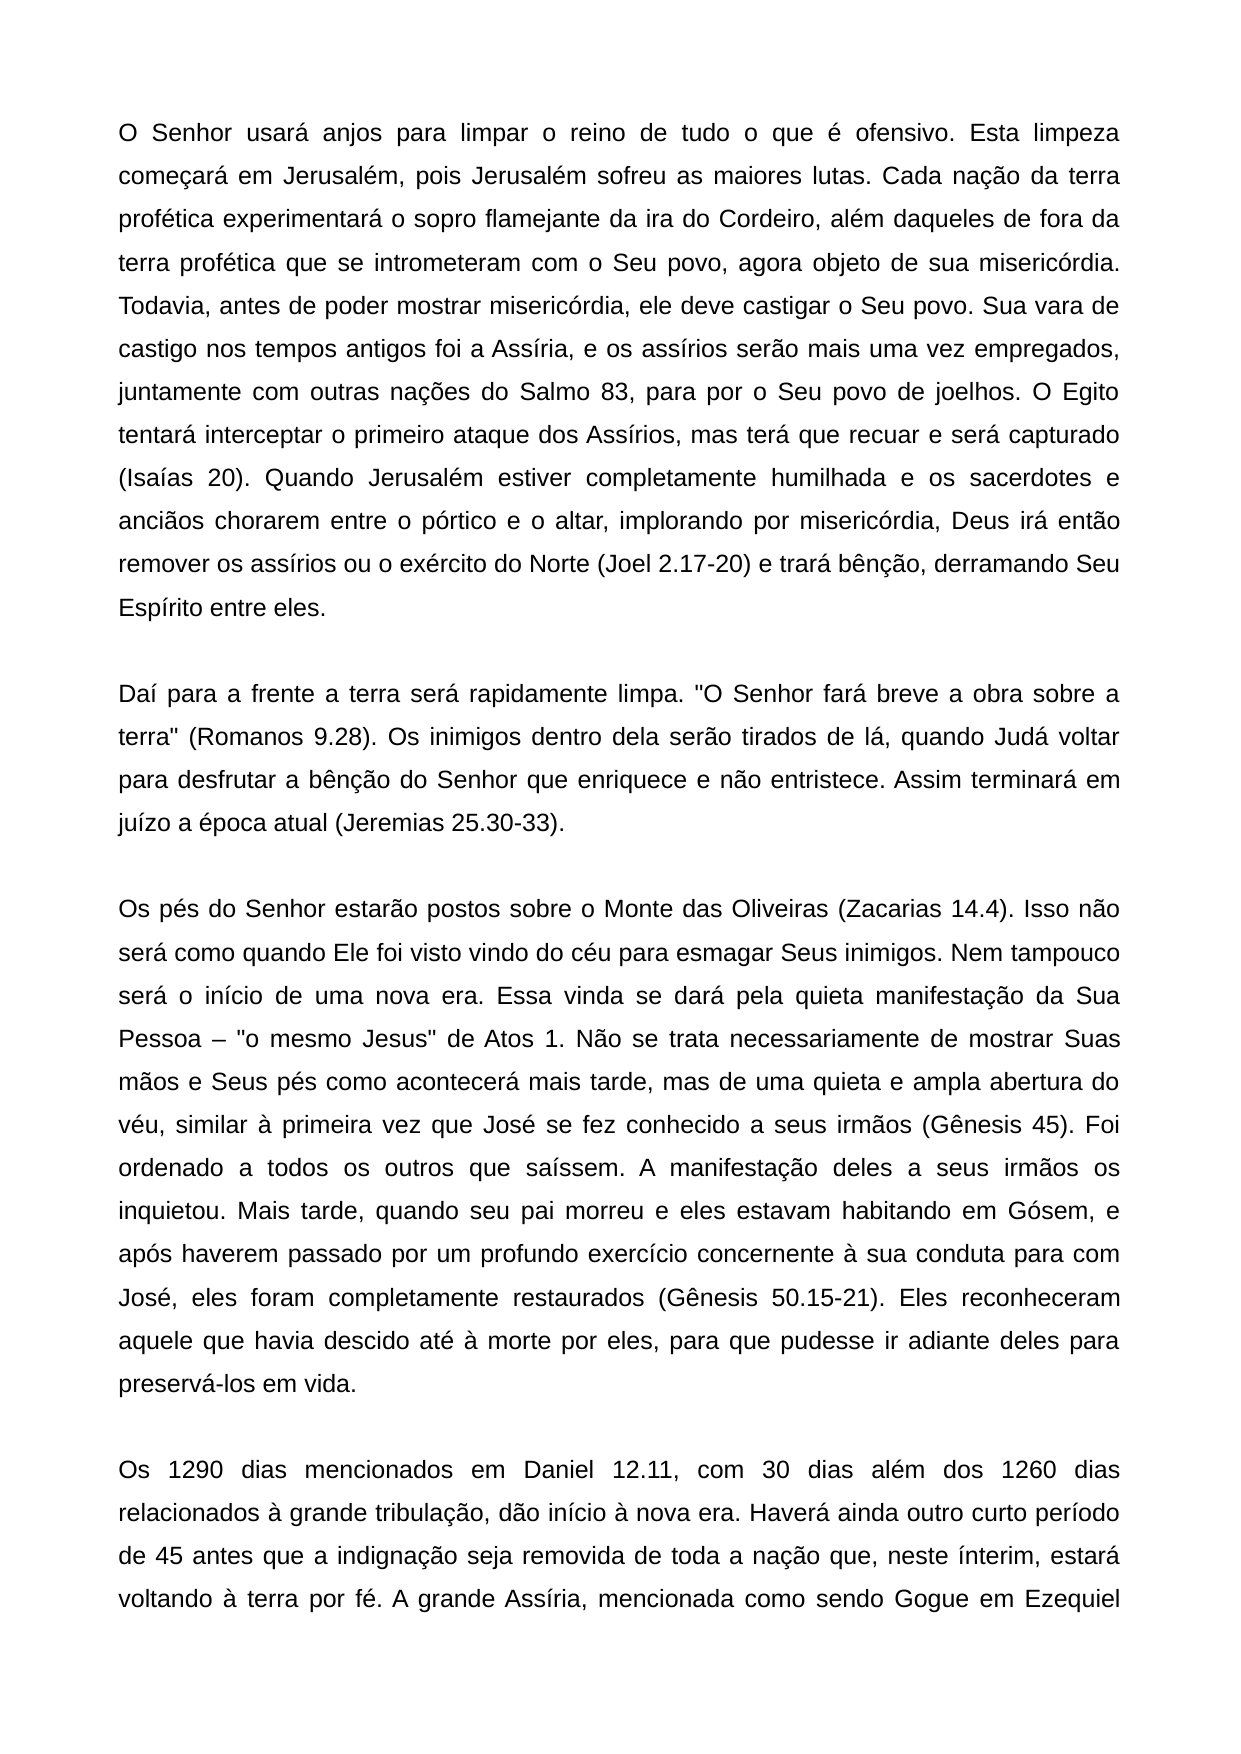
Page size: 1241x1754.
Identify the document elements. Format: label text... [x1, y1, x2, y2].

text Os pés do Senhor estarão postos sobre o Monte das Oliveiras (Zacarias 14.4). Isso não será como quando Ele foi visto vindo do céu para esmagar Seus inimigos. Nem tampouco será o início de uma nova era. Essa vinda se dará pela quieta manifestação da Sua Pessoa – "o mesmo Jesus" de Atos 1. Não se trata necessariamente de mostrar Suas mãos e Seus pés como acontecerá mais tarde, mas de uma quieta e ampla abertura do véu, similar à primeira vez que José se fez conhecido a seus irmãos (Gênesis 45). Foi ordenado a todos os outros que saíssem. A manifestação deles a seus irmãos os inquietou. Mais tarde, quando seu pai morreu e eles estavam habitando em Gósem, e após haverem passado por um profundo exercício concernente à sua conduta para com José, eles foram completamente restaurados (Gênesis 50.15-21). Eles reconheceram aquele que havia descido até à morte por eles, para que pudesse ir adiante deles para preservá-los em vida. [118, 894, 1122, 1397]
text O Senhor usará anjos para limpar o reino de tudo o que é ofensivo. Esta limpeza começará em Jerusalém, pois Jerusalém sofreu as maiores lutas. Cada nação da terra profética experimentará o sopro flamejante da ira do Cordeiro, além daqueles de fora da terra profética que se intrometeram com o Seu povo, agora objeto de sua misericórdia. Todavia, antes de poder mostrar misericórdia, ele deve castigar o Seu povo. Sua vara de castigo nos tempos antigos foi a Assíria, e os assírios serão mais uma vez empregados, juntamente com outras nações do Salmo 83, para por o Seu povo de joelhos. O Egito tentará interceptar o primeiro ataque dos Assírios, mas terá que recuar e será capturado (Isaías 20). Quando Jerusalém estiver completamente humilhada e os sacerdotes e anciãos chorarem entre o pórtico e o altar, implorando por misericórdia, Deus irá então remover os assírios ou o exército do Norte (Joel 2.17-20) e trará bênção, derramando Seu Espírito entre eles. [118, 118, 1122, 621]
text Daí para a frente a terra será rapidamente limpa. "O Senhor fará breve a obra sobre a terra" (Romanos 9.28). Os inimigos dentro dela serão tirados de lá, quando Judá voltar para desfrutar a bênção do Senhor que enriquece e não entristece. Assim terminará em juízo a época atual (Jeremias 25.30-33). [118, 679, 1122, 837]
text Os 1290 dias mencionados em Daniel 12.11, com 30 dias além dos 1260 dias relacionados à grande tribulação, dão início à nova era. Haverá ainda outro curto período de 45 antes que a indignação seja removida de toda a nação que, neste ínterim, estará voltando à terra por fé. A grande Assíria, mencionada como sendo Gogue em Ezequiel [118, 1455, 1122, 1613]
